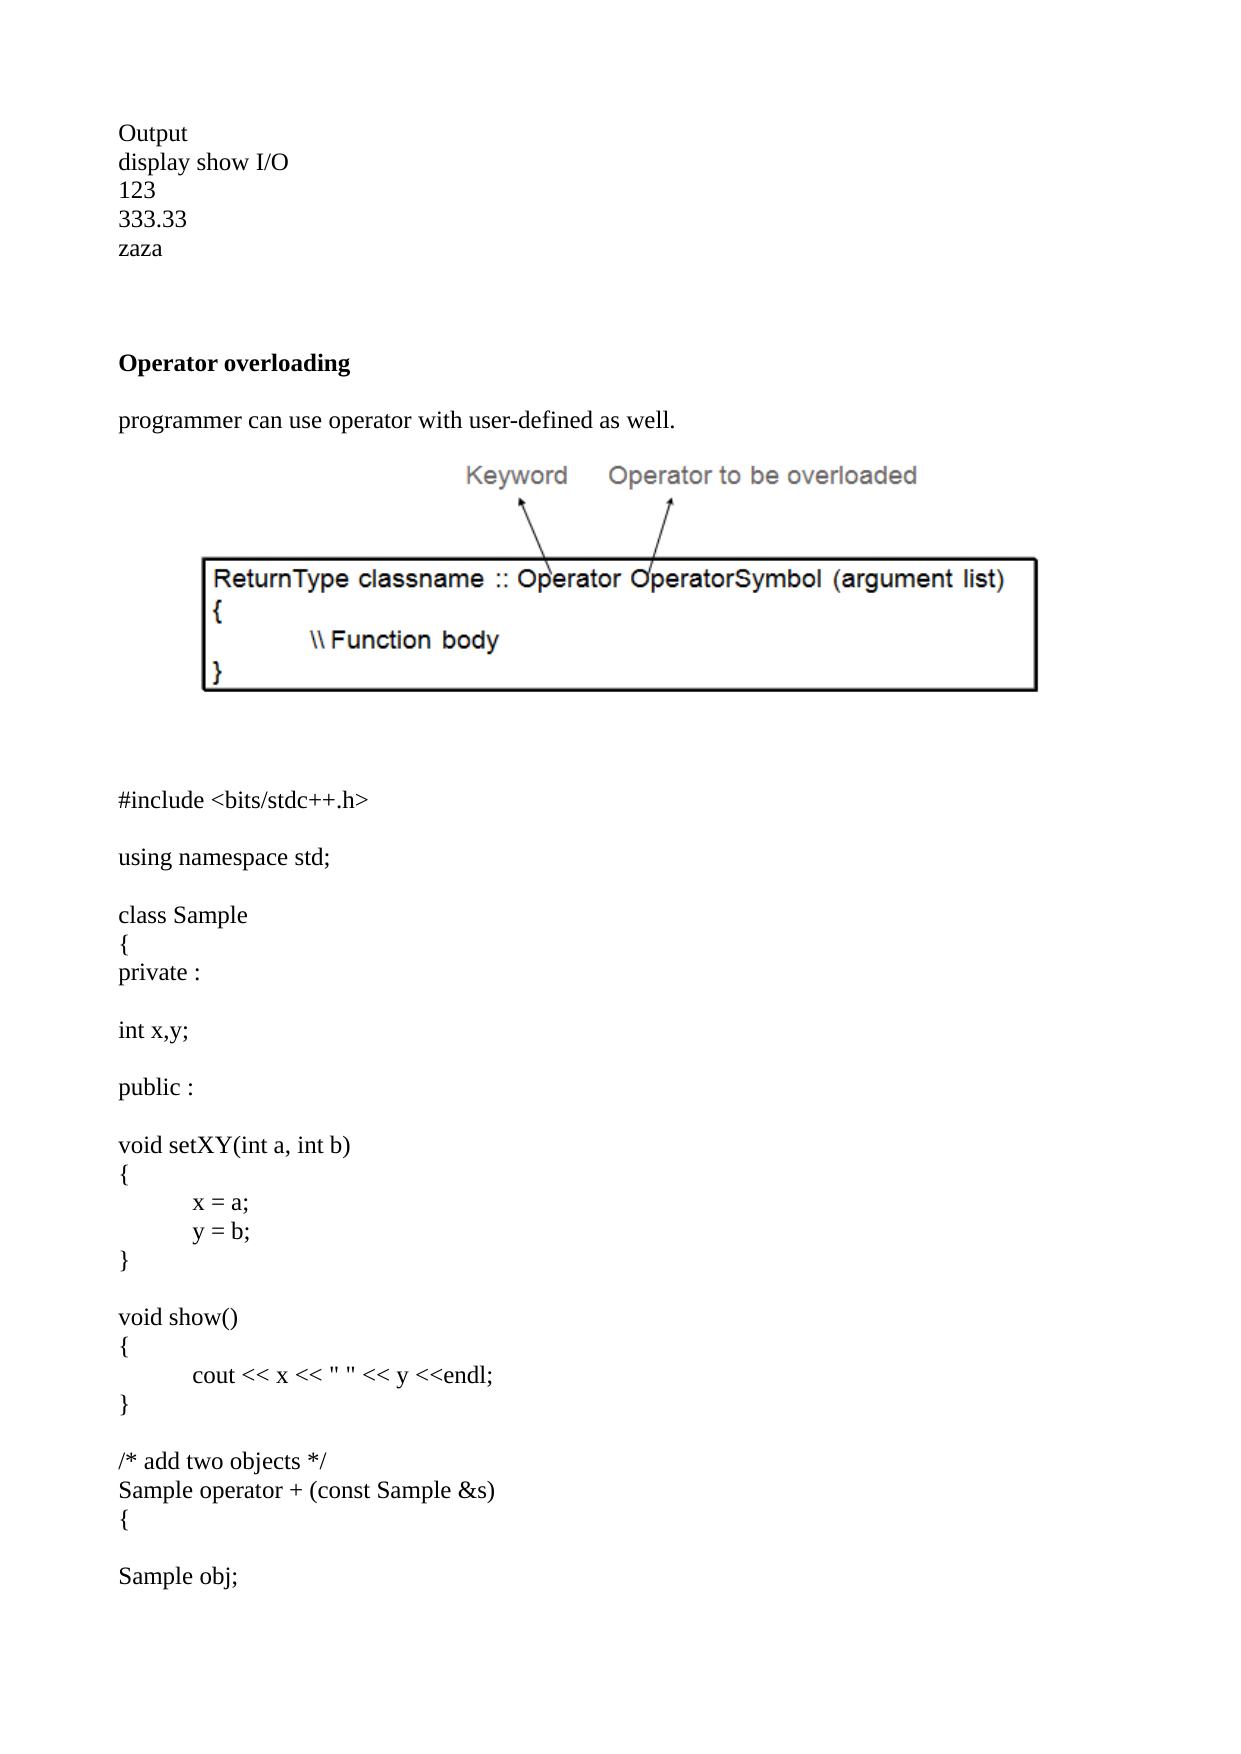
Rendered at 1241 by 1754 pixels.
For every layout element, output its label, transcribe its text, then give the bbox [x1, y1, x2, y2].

text public : [118, 1072, 1122, 1101]
text y = b; [118, 1216, 1122, 1245]
text int x,y; [118, 1015, 1122, 1044]
text zaza [118, 233, 1122, 262]
picture [197, 434, 1043, 699]
text Sample obj; [118, 1561, 1122, 1590]
text 123 [118, 176, 1122, 204]
text } [118, 1389, 1122, 1417]
text using namespace std; [118, 842, 1122, 871]
text class Sample [118, 900, 1122, 929]
text programmer can use operator with user-defined as well. [118, 406, 1122, 434]
text Sample operator + (const Sample &s) [118, 1475, 1122, 1504]
text Output [118, 118, 1122, 147]
text { [118, 1504, 1122, 1532]
text display show I/O [118, 147, 1122, 176]
text { [118, 929, 1122, 957]
text } [118, 1245, 1122, 1274]
text #include <bits/stdc++.h> [118, 785, 1122, 814]
text void setXY(int a, int b) [118, 1130, 1122, 1159]
text private : [118, 957, 1122, 986]
text Operator overloading [118, 348, 1122, 377]
text 333.33 [118, 204, 1122, 233]
text { [118, 1331, 1122, 1360]
text { [118, 1159, 1122, 1187]
text void show() [118, 1302, 1122, 1331]
text x = a; [118, 1187, 1122, 1216]
text /* add two objects */ [118, 1446, 1122, 1475]
text cout << x << " " << y <<endl; [118, 1360, 1122, 1389]
